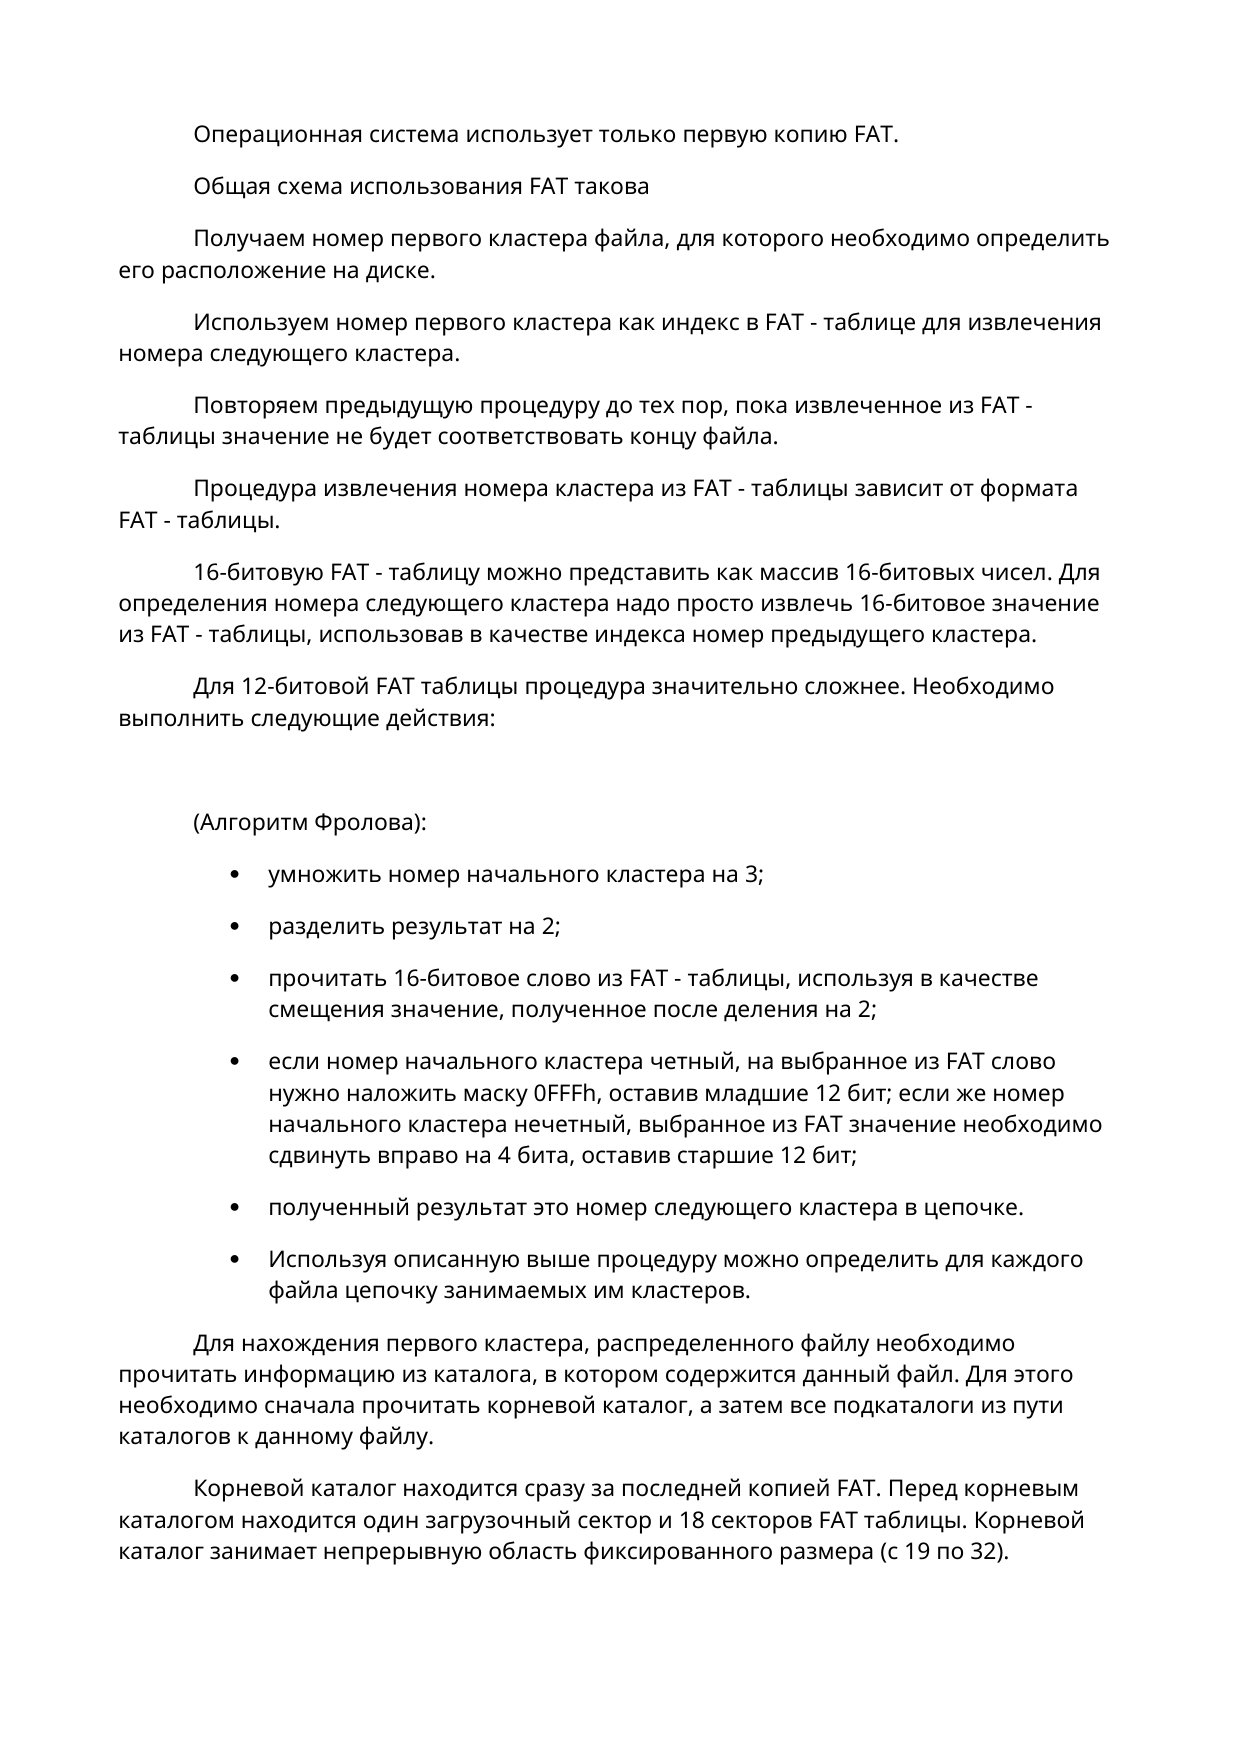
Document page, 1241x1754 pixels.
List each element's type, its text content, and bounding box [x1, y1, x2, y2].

text 16-битовую FAT - таблицу можно представить как массив 16-битовых чисел. Для определения номера следующего кластера надо просто извлечь 16-битовое значение из FAT - таблицы, использовав в качестве индекса номер предыдущего кластера. [118, 556, 1122, 649]
text Операционная система использует только первую копию FAT. [118, 118, 1122, 149]
text Повторяем предыдущую процедуру до тех пор, пока извлеченное из FAT - таблицы значение не будет соответствовать концу файла. [118, 389, 1122, 451]
list если номер начального кластера четный, на выбранное из FAT слово нужно наложить маску 0FFFh, оставив младшие 12 бит; если же номер начального кластера нечетный, выбранное из FAT значение необходимо сдвинуть вправо на 4 бита, оставив старшие 12 бит; [231, 1045, 1122, 1170]
text Используем номер первого кластера как индекс в FAT - таблице для извлечения номера следующего кластера. [118, 306, 1122, 368]
text Для 12-битовой FAT таблицы процедура значительно сложнее. Необходимо выполнить следующие действия: [118, 670, 1122, 733]
list умножить номер начального кластера на 3; [231, 858, 1122, 889]
text (Алгоритм Фролова): [118, 806, 1122, 837]
list Используя описанную выше процедуру можно определить для каждого файла цепочку занимаемых им кластеров. [231, 1243, 1122, 1306]
text Общая схема использования FAT такова [118, 170, 1122, 201]
list разделить результат на 2; [231, 910, 1122, 941]
text Корневой каталог находится сразу за последней копией FAT. Перед корневым каталогом находится один загрузочный сектор и 18 секторов FAT таблицы. Корневой каталог занимает непрерывную область фиксированного размера (с 19 по 32). [118, 1472, 1122, 1566]
list полученный результат это номер следующего кластера в цепочке. [231, 1191, 1122, 1222]
text Процедура извлечения номера кластера из FAT - таблицы зависит от формата FAT - таблицы. [118, 472, 1122, 535]
text Для нахождения первого кластера, распределенного файлу необходимо прочитать информацию из каталога, в котором содержится данный файл. Для этого необходимо сначала прочитать корневой каталог, а затем все подкаталоги из пути каталогов к данному файлу. [118, 1326, 1122, 1451]
list прочитать 16-битовое слово из FAT - таблицы, используя в качестве смещения значение, полученное после деления на 2; [231, 962, 1122, 1024]
text Получаем номер первого кластера файла, для которого необходимо определить его расположение на диске. [118, 222, 1122, 285]
